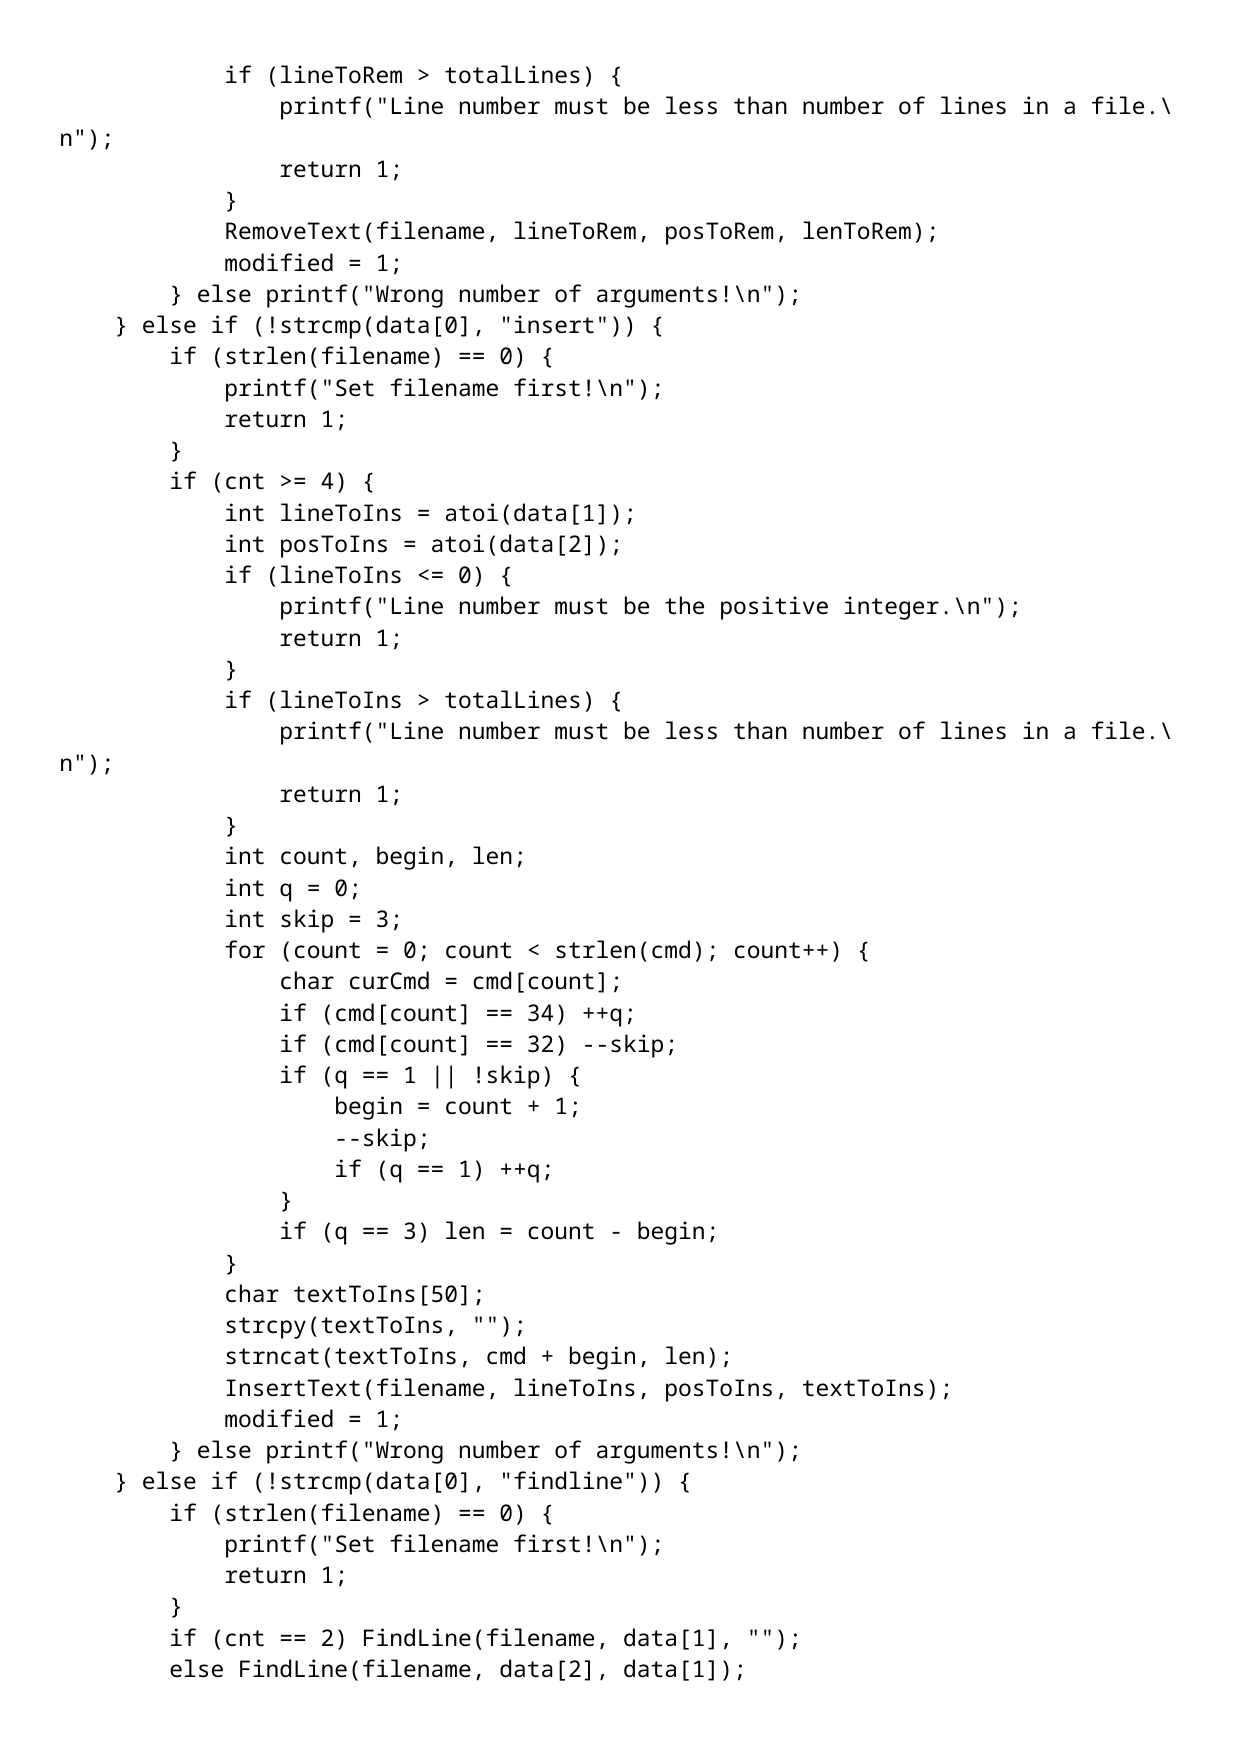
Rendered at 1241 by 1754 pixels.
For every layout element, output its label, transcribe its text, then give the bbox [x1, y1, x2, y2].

text InsertText(filename, lineToIns, posToIns, textToIns); [59, 1372, 1181, 1403]
text return 1; [59, 403, 1181, 434]
text } else if (!strcmp(data[0], "findline")) { [59, 1465, 1181, 1497]
text int skip = 3; [59, 903, 1181, 934]
text return 1; [59, 1559, 1181, 1590]
text strncat(textToIns, cmd + begin, len); [59, 1340, 1181, 1372]
text } else if (!strcmp(data[0], "insert")) { [59, 309, 1181, 340]
text } [59, 1184, 1181, 1215]
text if (lineToIns <= 0) { [59, 559, 1181, 590]
text if (lineToRem > totalLines) { [59, 59, 1181, 90]
text } else printf("Wrong number of arguments!\n"); [59, 1434, 1181, 1465]
text if (q == 1 || !skip) { [59, 1059, 1181, 1090]
text if (lineToIns > totalLines) { [59, 684, 1181, 715]
text } [59, 809, 1181, 840]
text } [59, 1247, 1181, 1278]
text return 1; [59, 153, 1181, 184]
text int count, begin, len; [59, 840, 1181, 872]
text if (cmd[count] == 34) ++q; [59, 997, 1181, 1028]
text if (cnt >= 4) { [59, 465, 1181, 497]
text } [59, 184, 1181, 215]
text RemoveText(filename, lineToRem, posToRem, lenToRem); [59, 215, 1181, 247]
text if (q == 1) ++q; [59, 1153, 1181, 1184]
text int q = 0; [59, 872, 1181, 903]
text printf("Line number must be less than number of lines in a file.\n"); [59, 715, 1181, 778]
text printf("Line number must be less than number of lines in a file.\n"); [59, 90, 1181, 153]
text if (cmd[count] == 32) --skip; [59, 1028, 1181, 1059]
text char curCmd = cmd[count]; [59, 965, 1181, 997]
text int lineToIns = atoi(data[1]); [59, 497, 1181, 528]
text printf("Set filename first!\n"); [59, 1528, 1181, 1559]
text else FindLine(filename, data[2], data[1]); [59, 1653, 1181, 1684]
text for (count = 0; count < strlen(cmd); count++) { [59, 934, 1181, 965]
text printf("Line number must be the positive integer.\n"); [59, 590, 1181, 622]
text char textToIns[50]; [59, 1278, 1181, 1309]
text return 1; [59, 622, 1181, 653]
text modified = 1; [59, 1403, 1181, 1434]
text return 1; [59, 778, 1181, 809]
text } [59, 653, 1181, 684]
text if (strlen(filename) == 0) { [59, 340, 1181, 372]
text modified = 1; [59, 247, 1181, 278]
text if (cnt == 2) FindLine(filename, data[1], ""); [59, 1622, 1181, 1653]
text } else printf("Wrong number of arguments!\n"); [59, 278, 1181, 309]
text strcpy(textToIns, ""); [59, 1309, 1181, 1340]
text } [59, 434, 1181, 465]
text if (strlen(filename) == 0) { [59, 1497, 1181, 1528]
text --skip; [59, 1122, 1181, 1153]
text printf("Set filename first!\n"); [59, 372, 1181, 403]
text begin = count + 1; [59, 1090, 1181, 1122]
text if (q == 3) len = count - begin; [59, 1215, 1181, 1247]
text int posToIns = atoi(data[2]); [59, 528, 1181, 559]
text } [59, 1590, 1181, 1622]
